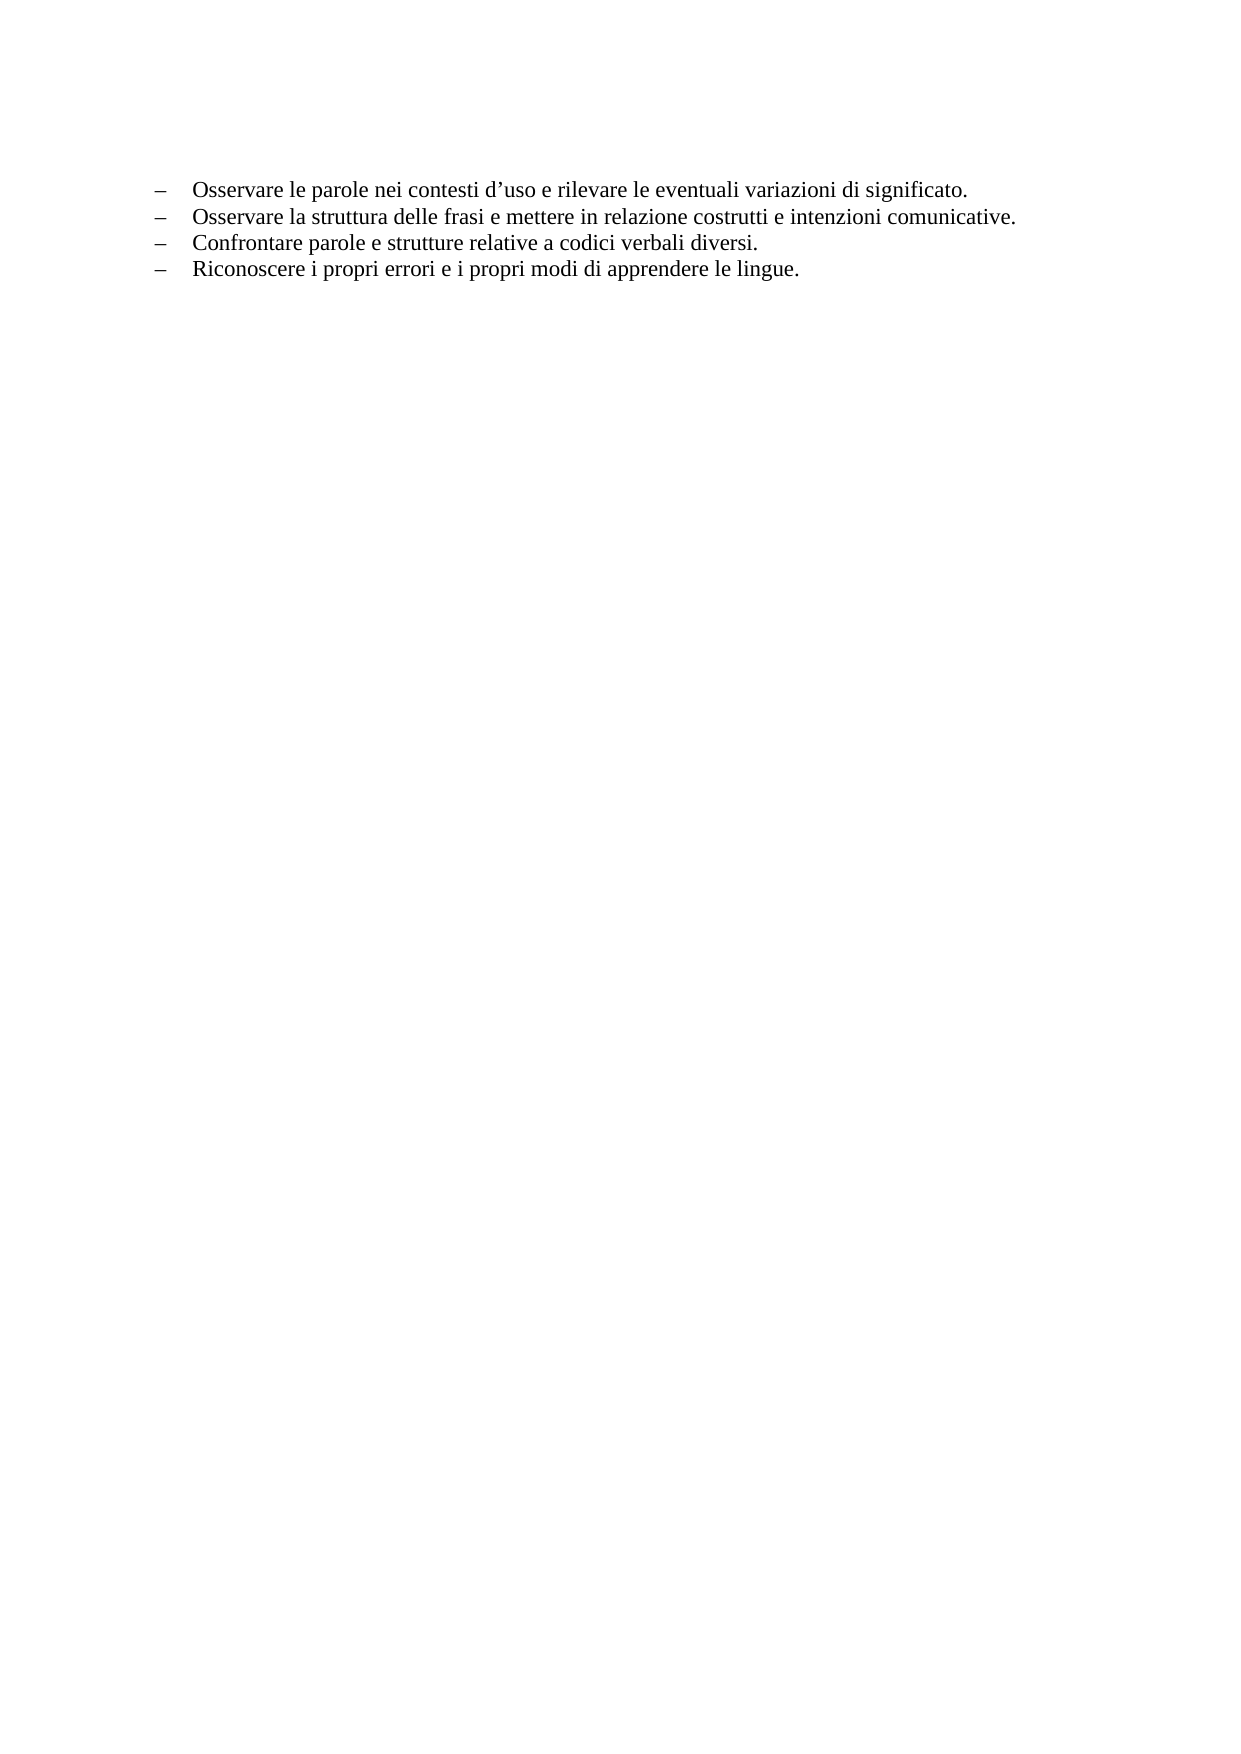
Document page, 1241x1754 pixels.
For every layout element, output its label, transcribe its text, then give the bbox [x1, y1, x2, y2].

list Osservare la struttura delle frasi e mettere in relazione costrutti e intenzioni comunicative. [154, 203, 1122, 229]
list Confrontare parole e strutture relative a codici verbali diversi. [154, 229, 1122, 255]
list Osservare le parole nei contesti d’uso e rilevare le eventuali variazioni di significato. [154, 176, 1122, 203]
list Riconoscere i propri errori e i propri modi di apprendere le lingue. [154, 255, 1122, 282]
